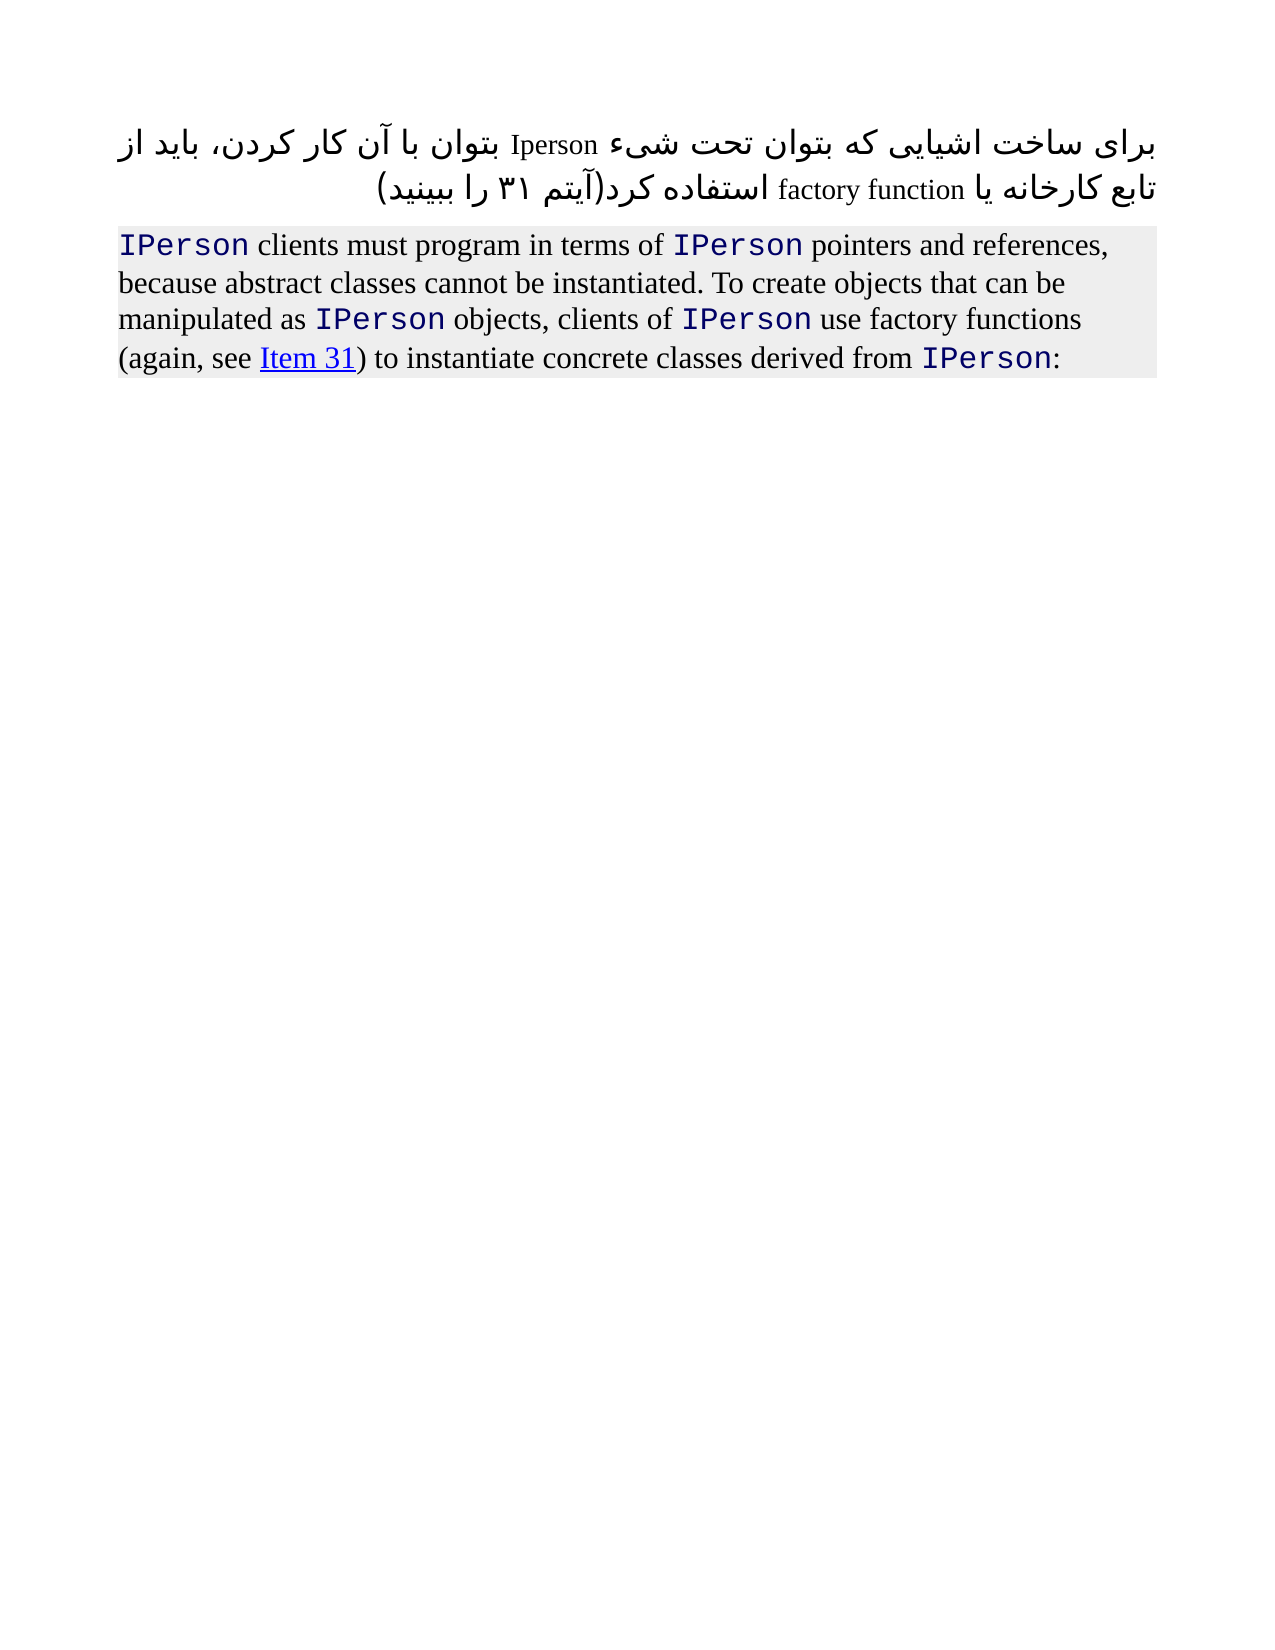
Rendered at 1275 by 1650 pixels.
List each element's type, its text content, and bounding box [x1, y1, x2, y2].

text IPerson clients must program in terms of IPerson pointers and references, because abstract classes cannot be instantiated. To create objects that can be manipulated as IPerson objects, clients of IPerson use factory functions (again, see Item 31) to instantiate concrete classes derived from IPerson: [118, 226, 1157, 378]
text کاربران Iperson باید تحت اشاره‌گر‌ها و رفرنس‌های Iperson برنامه‌ بنویسند، چرا که کلاس‌های abstract به گونه‌ای نیستند که بتوان یک شیء از آن‌ها ساخت. برای ساخت اشیایی که بتوان تحت شیء Iperson بتوان با آن کار کردن، باید از تابع کارخانه یا factory function استفاده کرد(آیتم ۳۱ را ببینید) [118, 118, 1157, 208]
